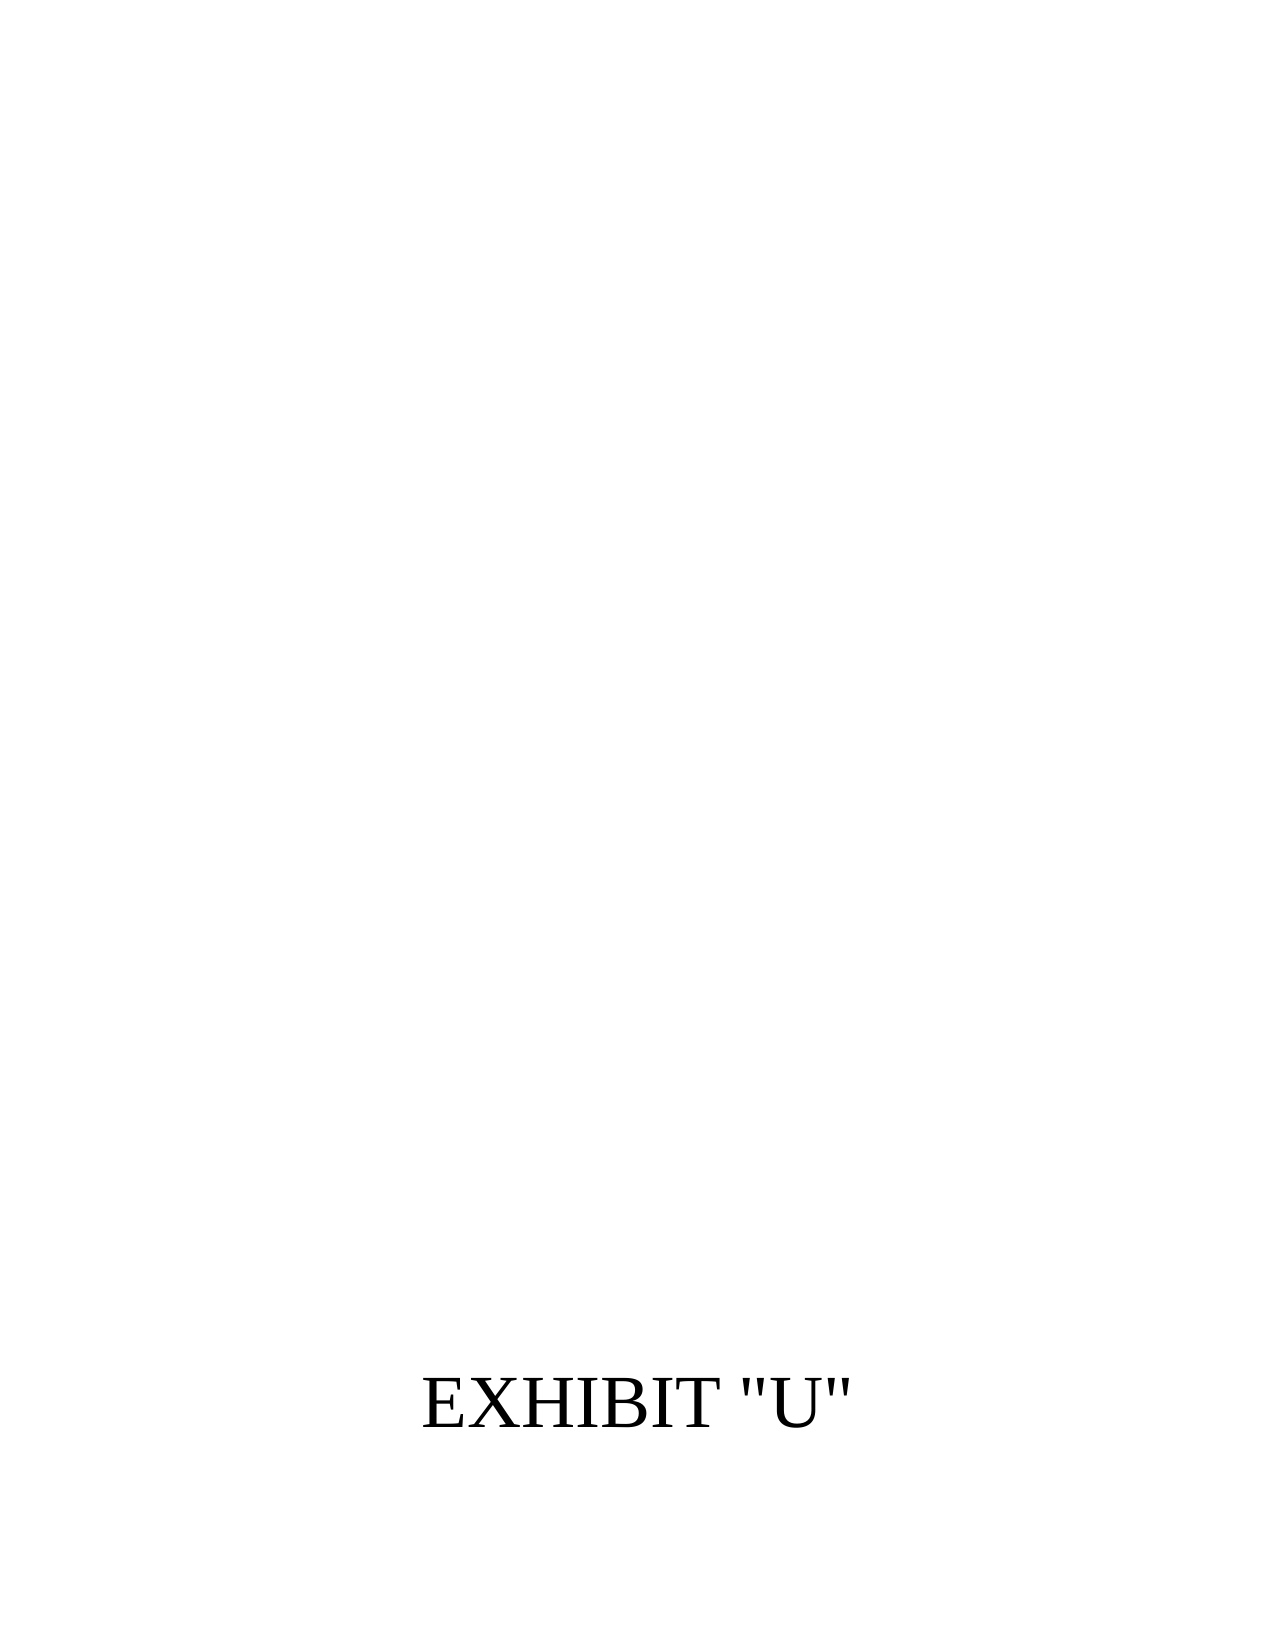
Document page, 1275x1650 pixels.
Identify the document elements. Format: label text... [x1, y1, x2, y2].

text EXHIBIT "U" [150, 1357, 1125, 1444]
